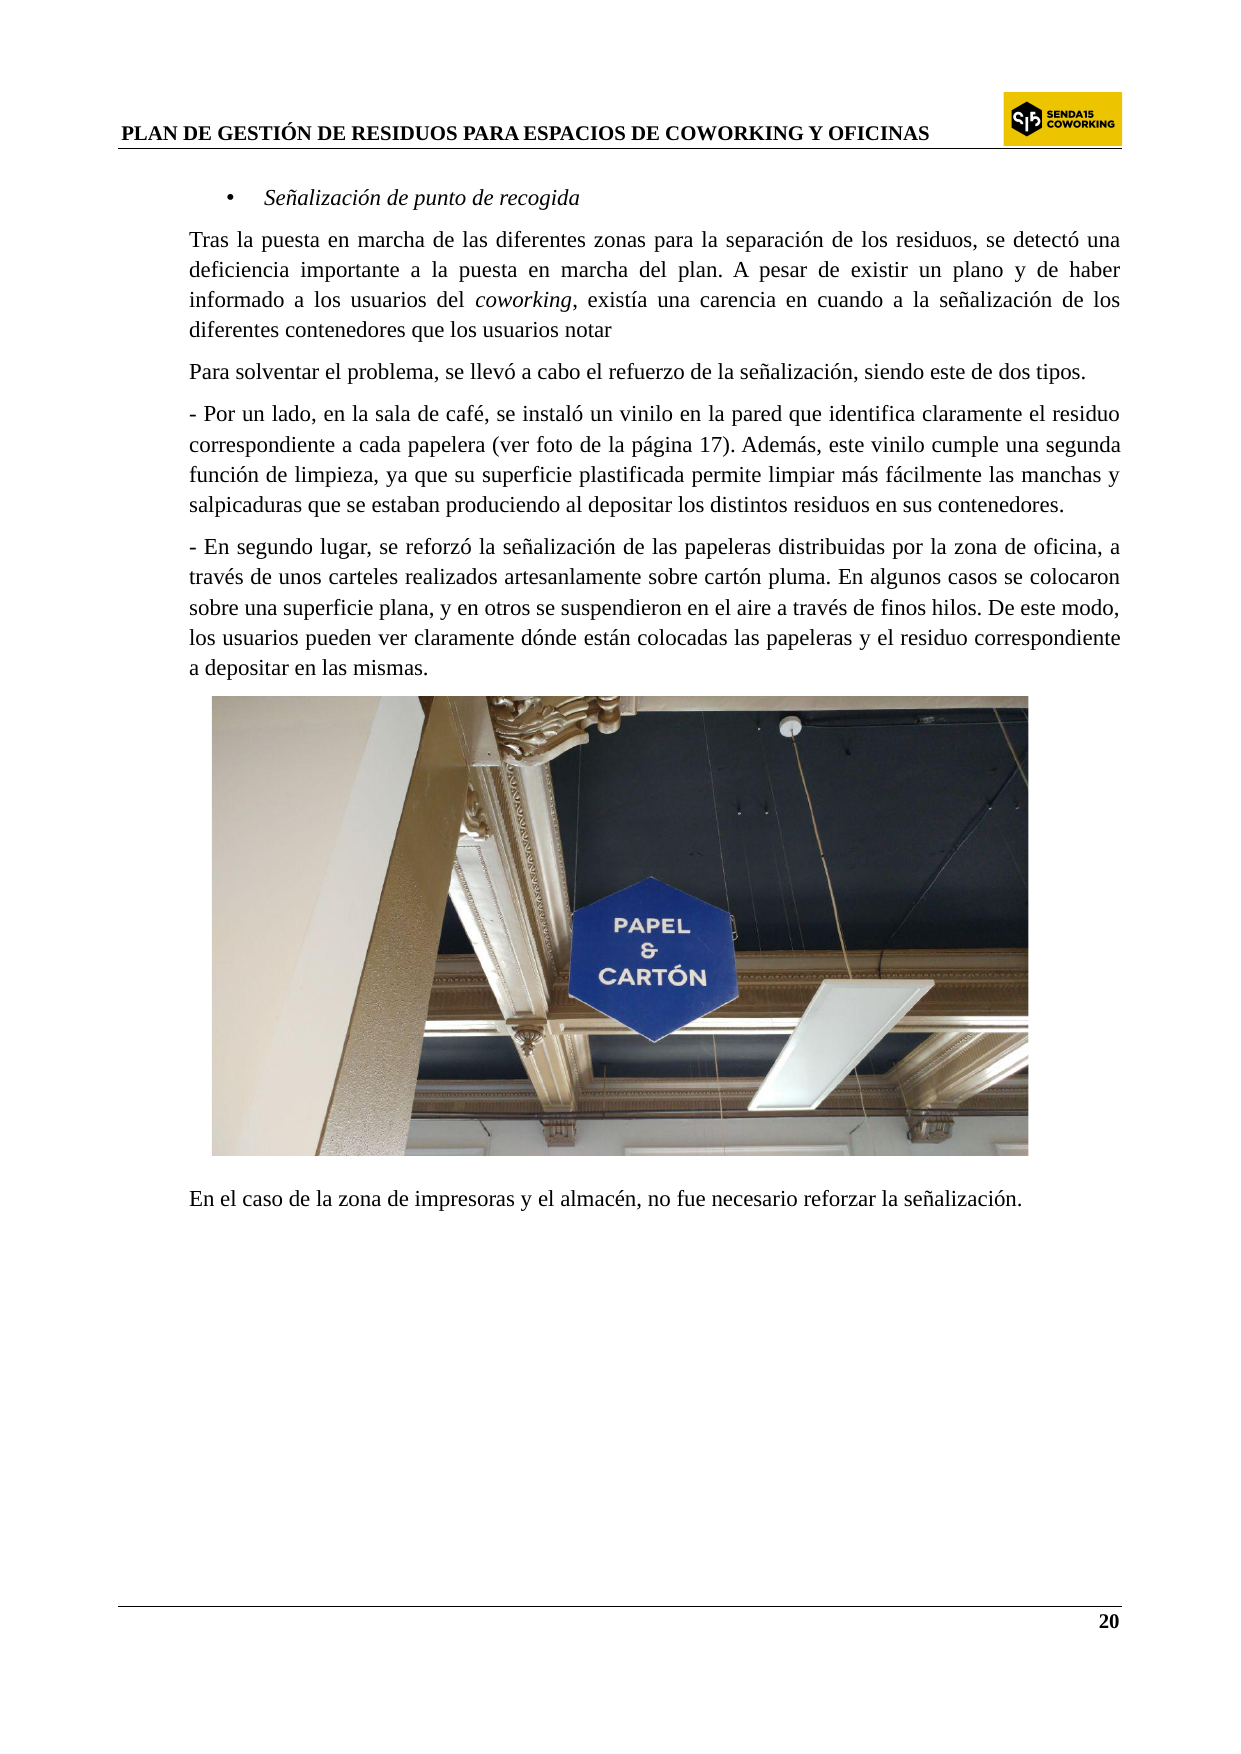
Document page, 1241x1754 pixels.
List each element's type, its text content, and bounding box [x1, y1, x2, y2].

picture [211, 696, 1029, 1156]
text En el caso de la zona de impresoras y el almacén, no fue necesario reforzar la señalización. [189, 1185, 1122, 1212]
list Señalización de punto de recogida [226, 183, 1122, 210]
text Para solventar el problema, se llevó a cabo el refuerzo de la señalización, siendo este de dos tipos. [189, 358, 1122, 385]
picture [1003, 92, 1123, 146]
text - Por un lado, en la sala de café, se instaló un vinilo en la pared que identifica claramente el residuo correspondiente a cada papelera (ver foto de la página 17). Además, este vinilo cumple una segunda función de limpieza, ya que su superficie plastificada permite limpiar más fácilmente las manchas y salpicaduras que se estaban produciendo al depositar los distintos residuos en sus contenedores. [189, 400, 1122, 517]
text - En segundo lugar, se reforzó la señalización de las papeleras distribuidas por la zona de oficina, a través de unos carteles realizados artesanlamente sobre cartón pluma. En algunos casos se colocaron sobre una superficie plana, y en otros se suspendieron en el aire a través de finos hilos. De este modo, los usuarios pueden ver claramente dónde están colocadas las papeleras y el residuo correspondiente a depositar en las mismas. [189, 533, 1122, 680]
text Tras la puesta en marcha de las diferentes zonas para la separación de los residuos, se detectó una deficiencia importante a la puesta en marcha del plan. A pesar de existir un plano y de haber informado a los usuarios del coworking, existía una carencia en cuando a la señalización de los diferentes contenedores que los usuarios notar [189, 226, 1122, 343]
